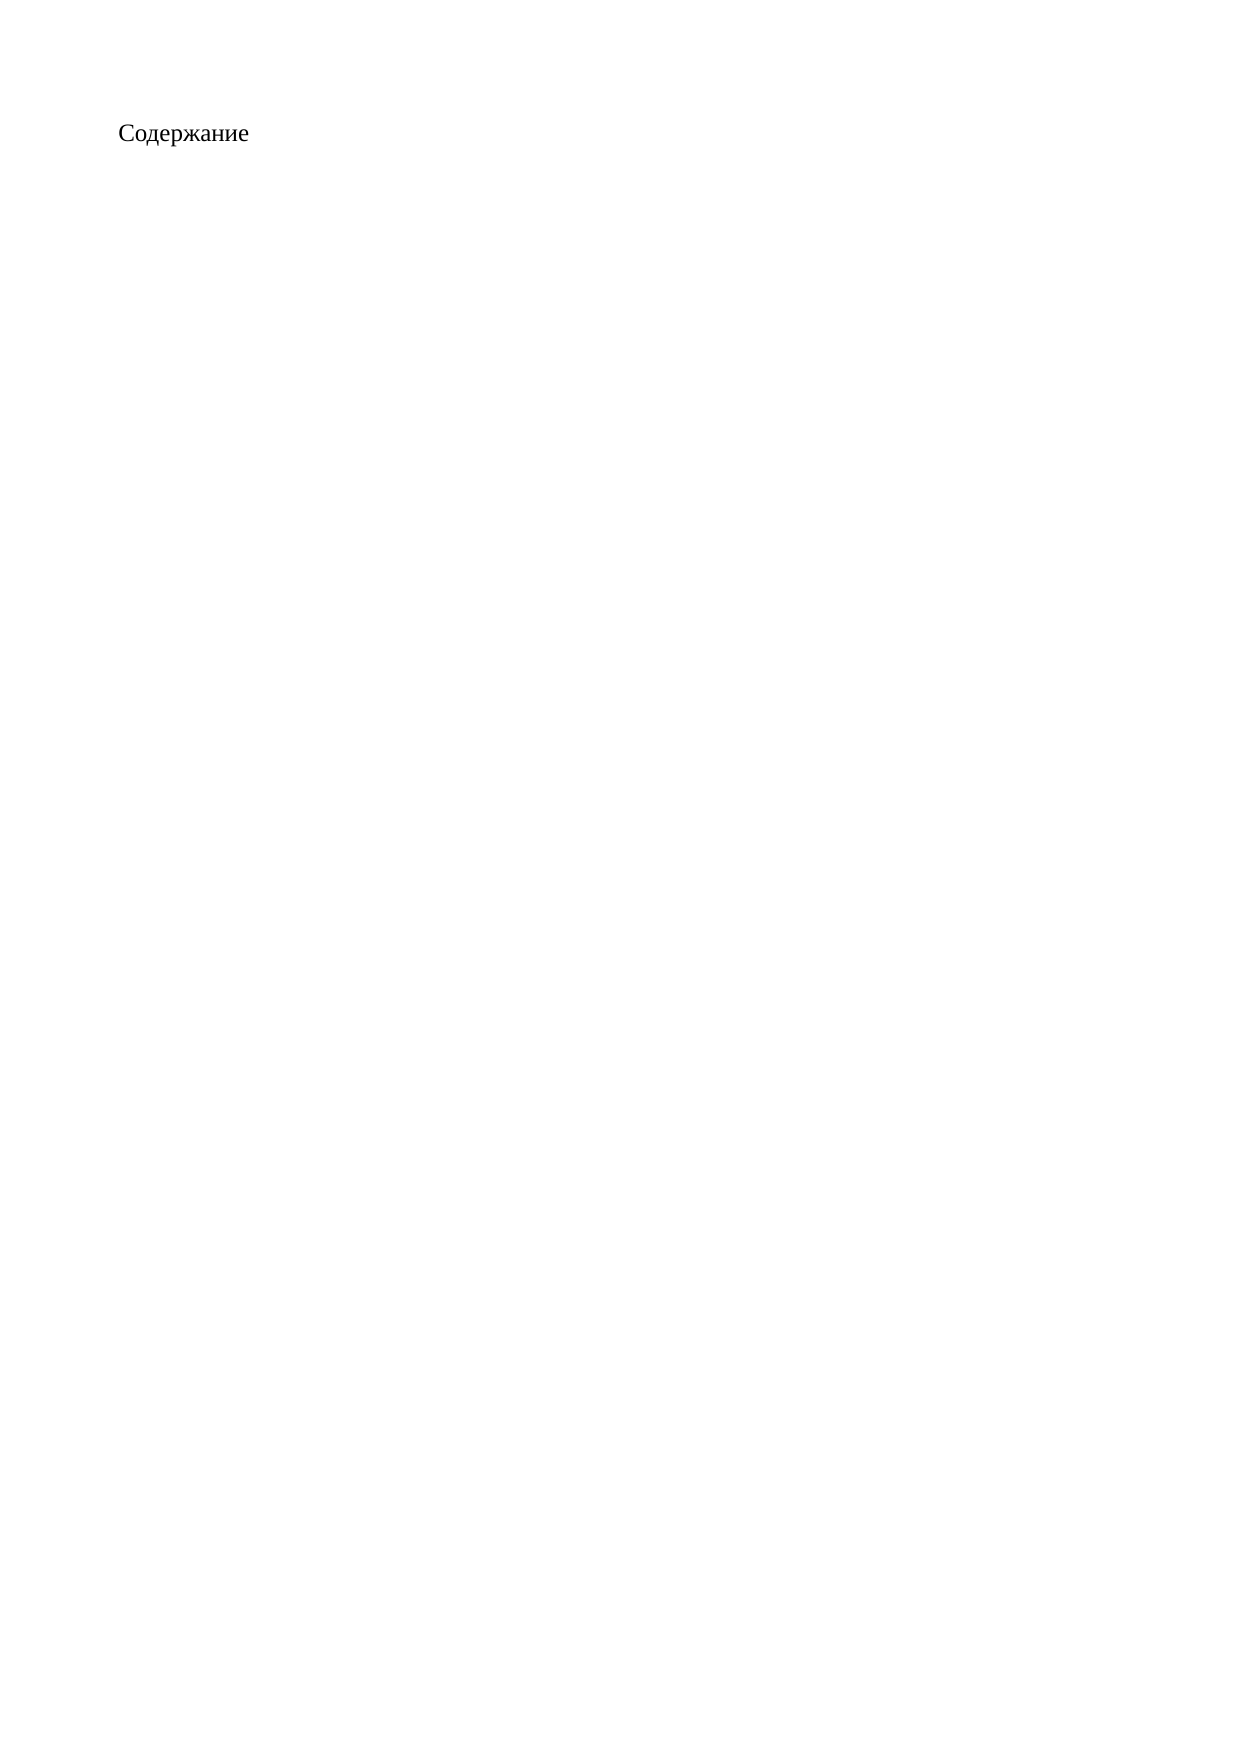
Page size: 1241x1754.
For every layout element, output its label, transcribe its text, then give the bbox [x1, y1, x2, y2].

text Содержание [118, 118, 1122, 147]
